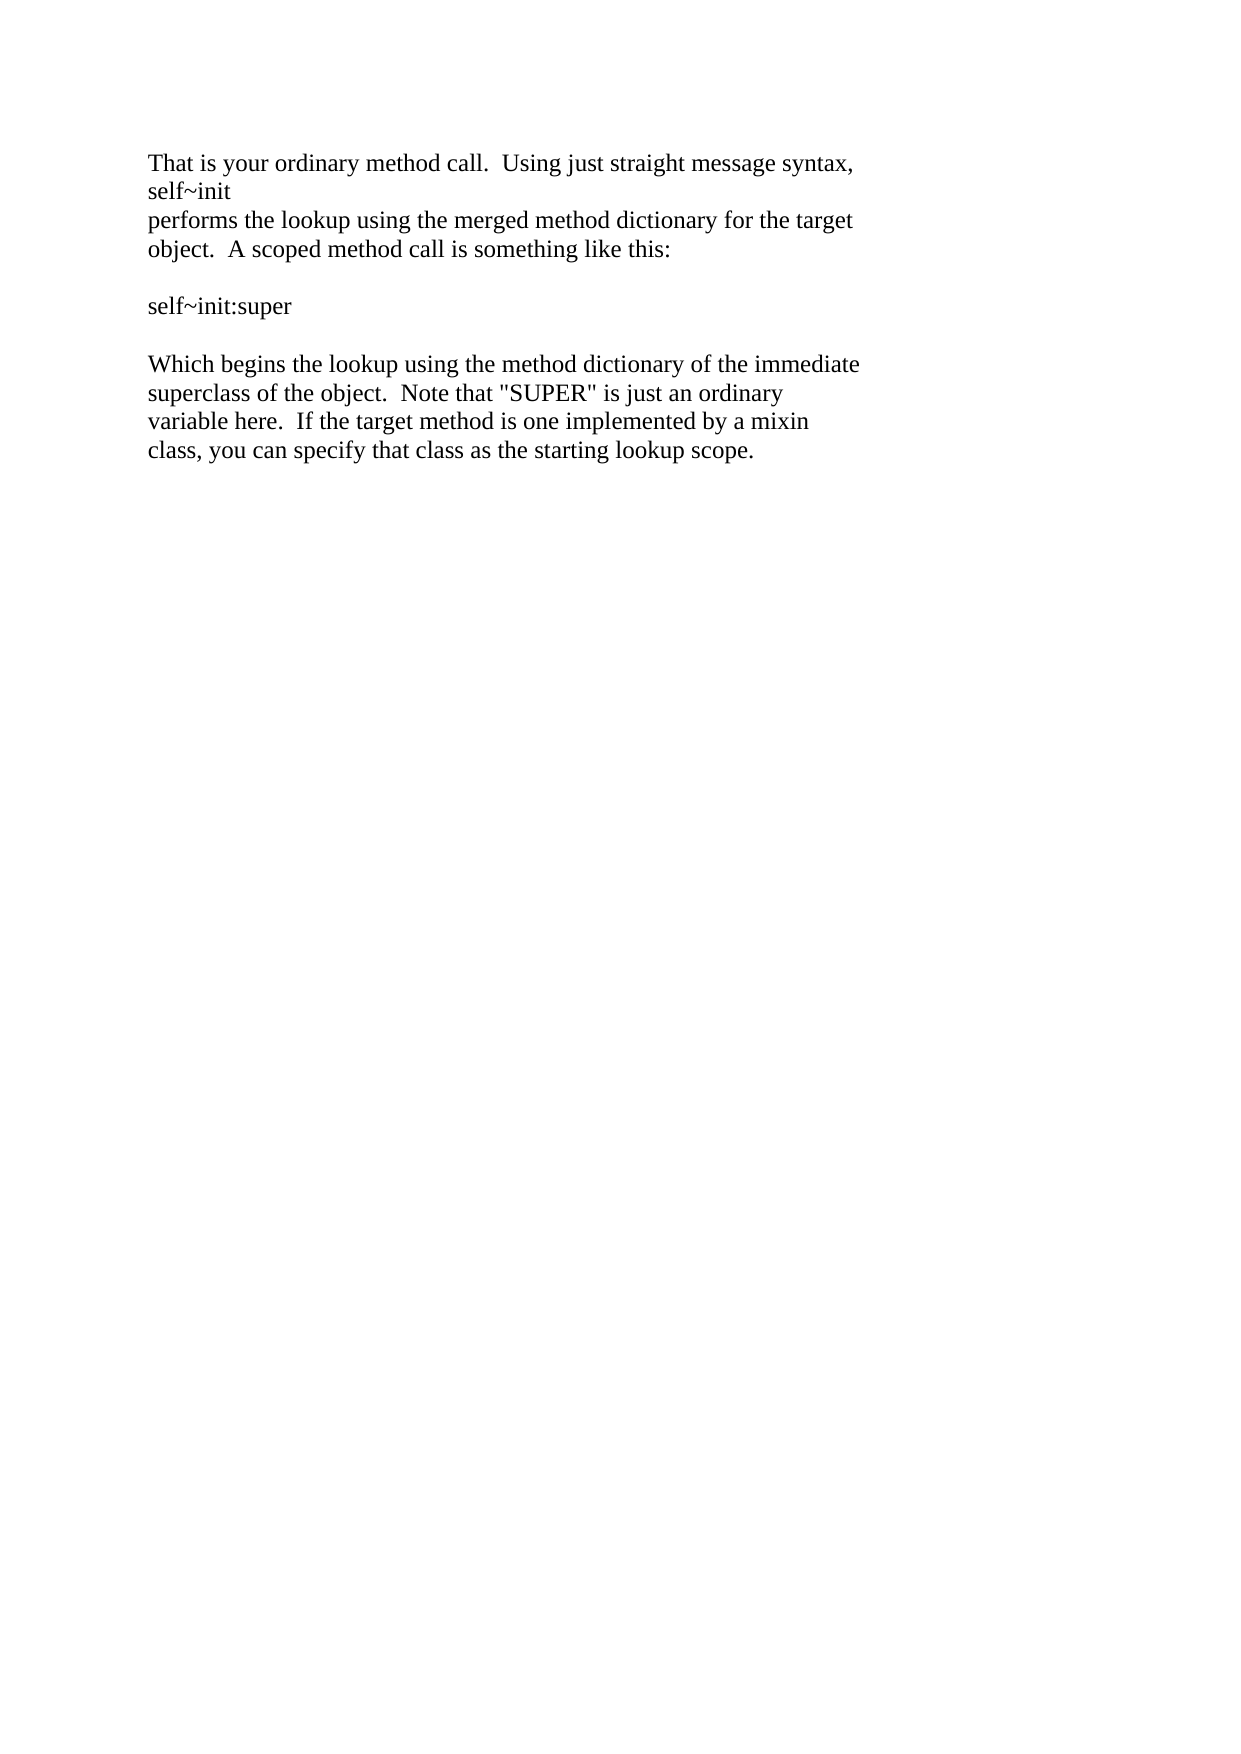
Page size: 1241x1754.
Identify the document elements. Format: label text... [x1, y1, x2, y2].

text That is your ordinary method call. Using just straight message syntax, self~init performs the lookup using the merged method dictionary for the target object. A scoped method call is something like this: self~init:super Which begins the lookup using the method dictionary of the immediate superclass of the object. Note that "SUPER" is just an ordinary variable here. If the target method is one implemented by a mixin class, you can specify that class as the starting lookup scope. [148, 148, 1093, 464]
